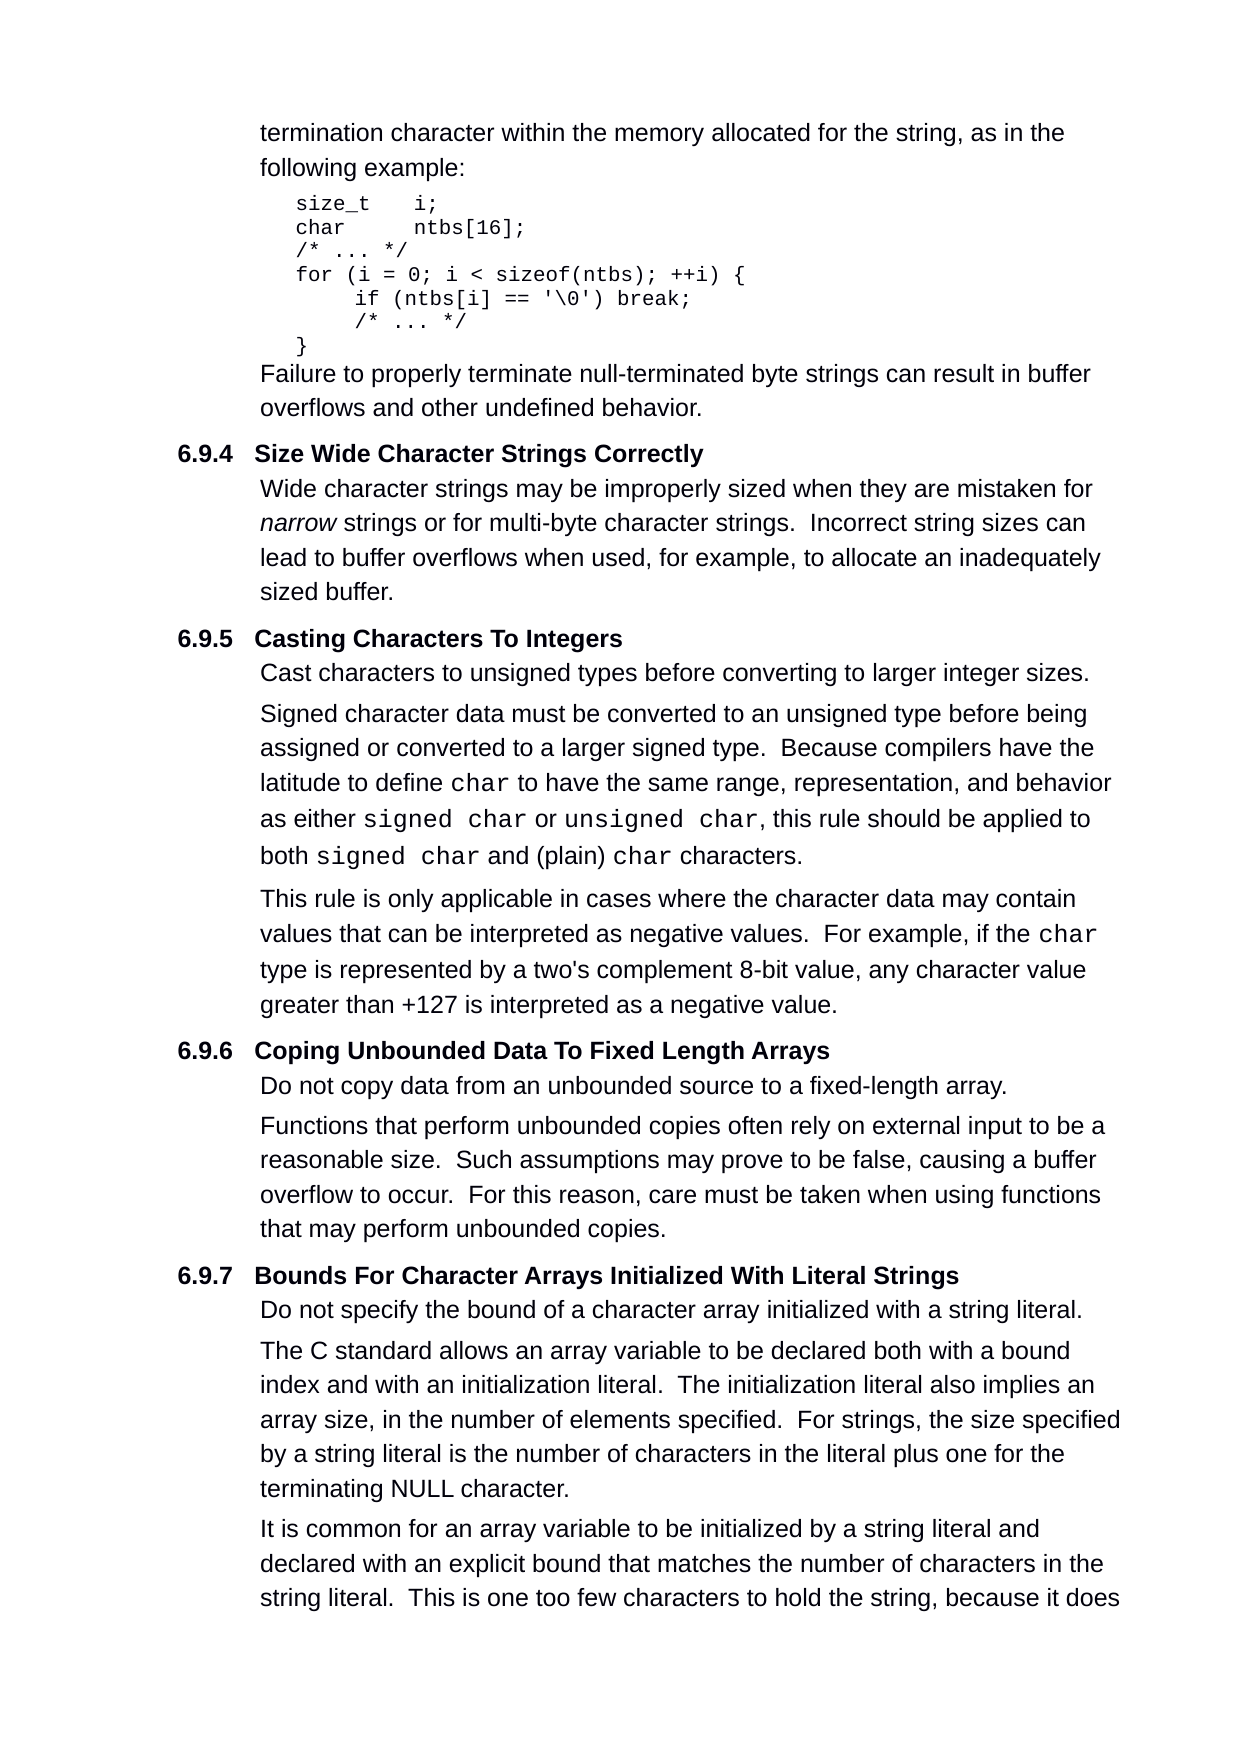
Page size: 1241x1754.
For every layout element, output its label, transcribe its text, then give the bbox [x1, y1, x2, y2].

subtitle Size Wide Character Strings Correctly [177, 439, 1122, 468]
text /* ... */ [295, 311, 1122, 335]
subtitle Casting Characters To Integers [177, 624, 1122, 652]
subtitle Bounds For Character Arrays Initialized With Literal Strings [177, 1261, 1122, 1289]
text Do not copy data from an unbounded source to a fixed-length array. [260, 1071, 1122, 1099]
text size_t i; [295, 193, 1122, 217]
text Signed character data must be converted to an unsigned type before being assigned or converted to a larger signed type. Because compilers have the latitude to define char to have the same range, representation, and behavior as either signed char or unsigned char, this rule should be applied to both signed char and (plain) char characters. [260, 699, 1122, 872]
subtitle Coping Unbounded Data To Fixed Length Arrays [177, 1036, 1122, 1065]
text char ntbs[16]; [295, 217, 1122, 240]
text termination character within the memory allocated for the string, as in the following example: [260, 118, 1122, 181]
text /* ... */ [295, 240, 1122, 264]
text } [295, 335, 1122, 358]
text The C standard allows an array variable to be declared both with a bound index and with an initialization literal. The initialization literal also implies an array size, in the number of elements specified. For strings, the size specified by a string literal is the number of characters in the literal plus one for the terminating NULL character. [260, 1336, 1122, 1502]
text Cast characters to unsigned types before converting to larger integer sizes. [260, 658, 1122, 687]
text for (i = 0; i < sizeof(ntbs); ++i) { [295, 264, 1122, 288]
text It is common for an array variable to be initialized by a string literal and declared with an explicit bound that matches the number of characters in the string literal. This is one too few characters to hold the string, because it does [260, 1514, 1122, 1612]
text Failure to properly terminate null-terminated byte strings can result in buffer overflows and other undefined behavior. [260, 358, 1122, 422]
text if (ntbs[i] == '\0') break; [295, 288, 1122, 311]
text Functions that perform unbounded copies often rely on external input to be a reasonable size. Such assumptions may prove to be false, causing a buffer overflow to occur. For this reason, care must be taken when using functions that may perform unbounded copies. [260, 1111, 1122, 1243]
text Wide character strings may be improperly sized when they are mistaken for narrow strings or for multi-byte character strings. Incorrect string sizes can lead to buffer overflows when used, for example, to allocate an inadequately sized buffer. [260, 474, 1122, 606]
text Do not specify the bound of a character array initialized with a string literal. [260, 1295, 1122, 1324]
text This rule is only applicable in cases where the character data may contain values that can be interpreted as negative values. For example, if the char type is represented by a two's complement 8-bit value, any character value greater than +127 is interpreted as a negative value. [260, 884, 1122, 1018]
